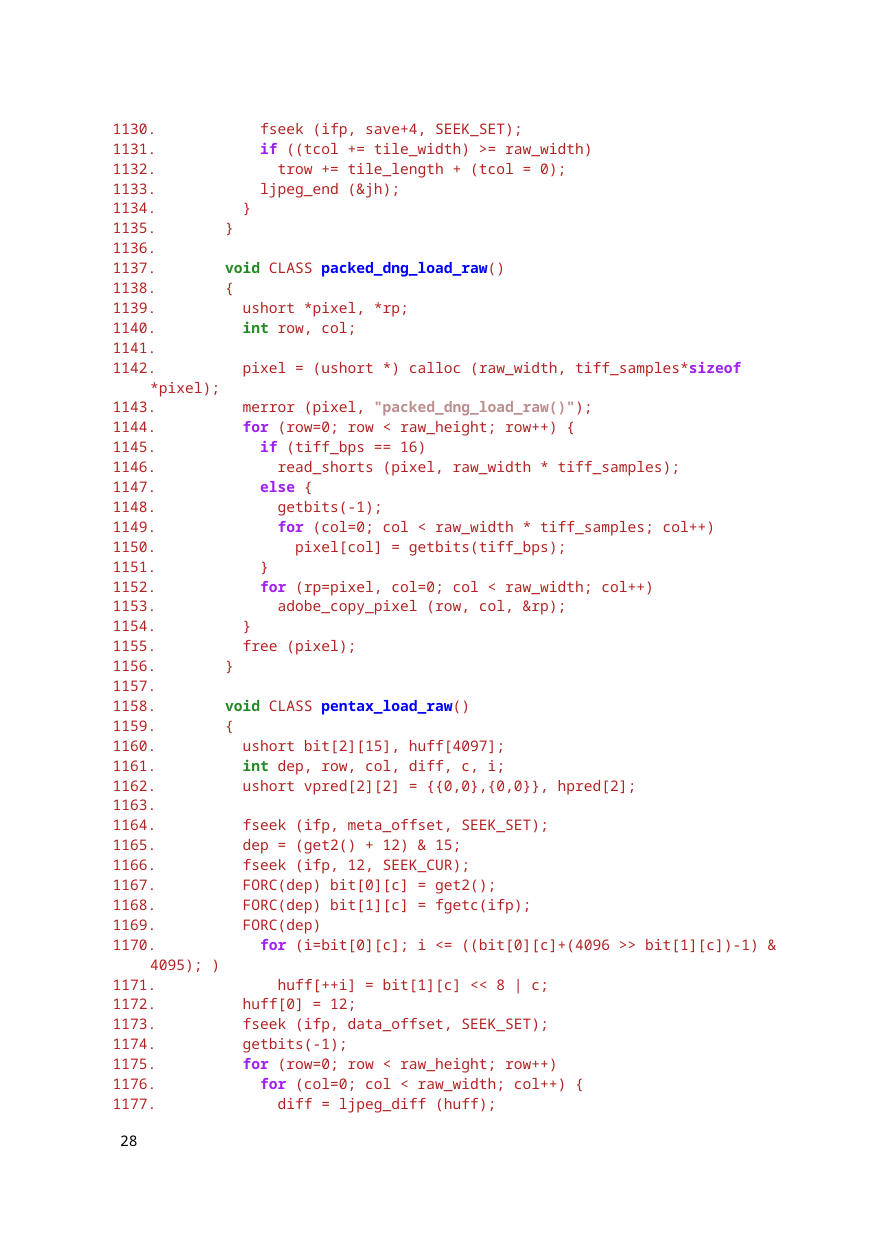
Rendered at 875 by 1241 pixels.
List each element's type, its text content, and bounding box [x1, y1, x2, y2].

list for (row=0; row < raw_height; row++) { [112, 417, 799, 437]
list huff[0] = 12; [112, 994, 799, 1014]
list for (col=0; col < raw_width * tiff_samples; col++) [112, 517, 799, 537]
list fseek (ifp, data_offset, SEEK_SET); [112, 1014, 799, 1034]
list fseek (ifp, 12, SEEK_CUR); [112, 855, 799, 875]
list diff = ljpeg_diff (huff); [112, 1094, 799, 1113]
list void CLASS packed_dng_load_raw() [112, 258, 799, 278]
list dep = (get2() + 12) & 15; [112, 835, 799, 855]
list ushort *pixel, *rp; [112, 298, 799, 318]
list } [112, 656, 799, 676]
list ljpeg_end (&jh); [112, 178, 799, 198]
list if ((tcol += tile_width) >= raw_width) [112, 139, 799, 158]
list else { [112, 477, 799, 497]
list } [112, 556, 799, 576]
list trow += tile_length + (tcol = 0); [112, 158, 799, 178]
list for (i=bit[0][c]; i <= ((bit[0][c]+(4096 >> bit[1][c])-1) & 4095); ) [112, 934, 799, 974]
list int row, col; [112, 318, 799, 338]
list int dep, row, col, diff, c, i; [112, 755, 799, 775]
list } [112, 218, 799, 238]
list ushort vpred[2][2] = {{0,0},{0,0}}, hpred[2]; [112, 775, 799, 795]
list if (tiff_bps == 16) [112, 437, 799, 457]
list read_shorts (pixel, raw_width * tiff_samples); [112, 457, 799, 477]
list fseek (ifp, save+4, SEEK_SET); [112, 119, 799, 139]
list getbits(-1); [112, 497, 799, 517]
list free (pixel); [112, 636, 799, 656]
list huff[++i] = bit[1][c] << 8 | c; [112, 974, 799, 994]
list ushort bit[2][15], huff[4097]; [112, 736, 799, 755]
list merror (pixel, "packed_dng_load_raw()"); [112, 397, 799, 417]
list for (rp=pixel, col=0; col < raw_width; col++) [112, 576, 799, 596]
list { [112, 278, 799, 298]
list void CLASS pentax_load_raw() [112, 696, 799, 716]
list { [112, 716, 799, 736]
list } [112, 198, 799, 218]
list FORC(dep) bit[0][c] = get2(); [112, 875, 799, 895]
list for (col=0; col < raw_width; col++) { [112, 1074, 799, 1094]
list getbits(-1); [112, 1034, 799, 1054]
list fseek (ifp, meta_offset, SEEK_SET); [112, 815, 799, 835]
list } [112, 616, 799, 636]
list FORC(dep) bit[1][c] = fgetc(ifp); [112, 895, 799, 914]
list for (row=0; row < raw_height; row++) [112, 1054, 799, 1074]
list pixel = (ushort *) calloc (raw_width, tiff_samples*sizeof *pixel); [112, 357, 799, 397]
list pixel[col] = getbits(tiff_bps); [112, 537, 799, 556]
list FORC(dep) [112, 914, 799, 934]
list adobe_copy_pixel (row, col, &rp); [112, 596, 799, 616]
